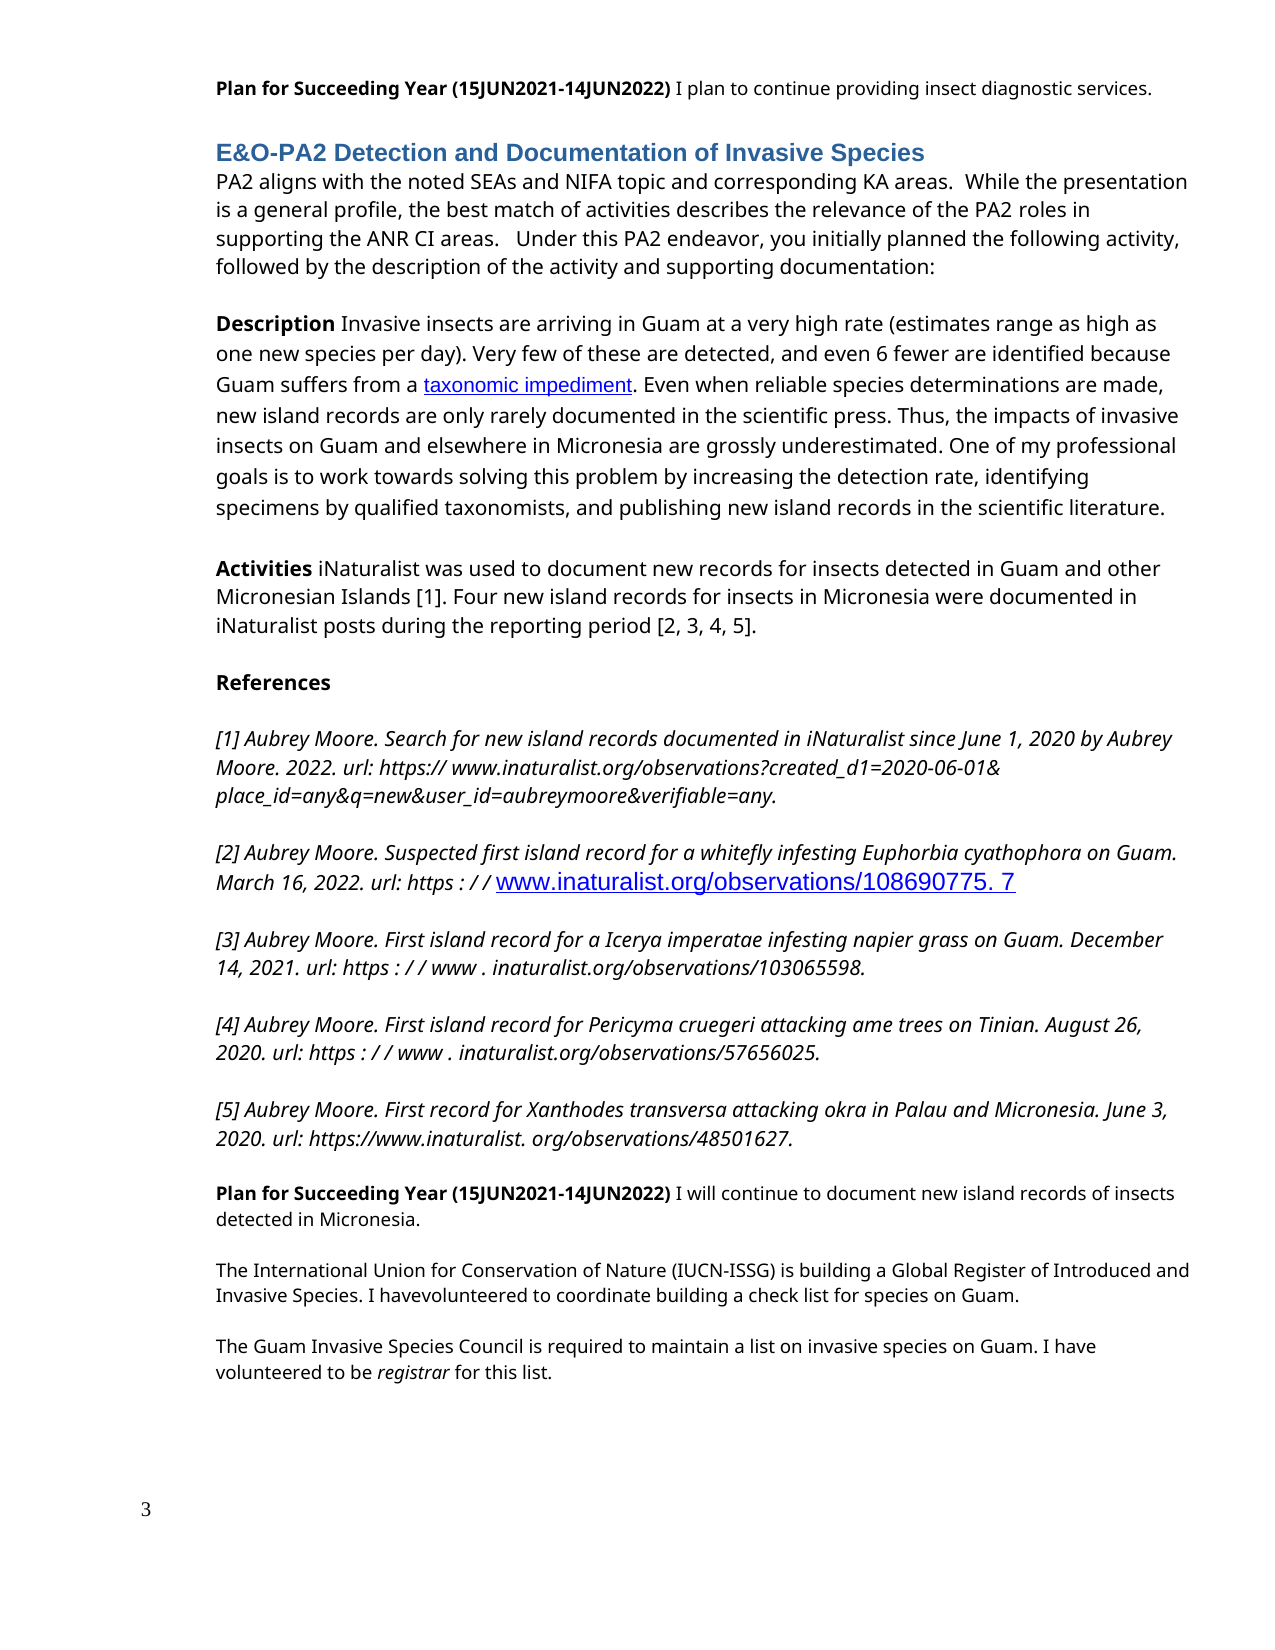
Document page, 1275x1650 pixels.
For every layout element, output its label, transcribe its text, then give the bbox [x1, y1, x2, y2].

text [1] Aubrey Moore. Search for new island records documented in iNaturalist since June 1, 2020 by Aubrey Moore. 2022. url: https:// www.inaturalist.org/observations?created_d1=2020-06-01& place_id=any&q=new&user_id=aubreymoore&verifiable=any. [216, 724, 1191, 810]
subtitle E&O-PA2 Detection and Documentation of Invasive Species [216, 138, 1191, 167]
text [5] Aubrey Moore. First record for Xanthodes transversa attacking okra in Palau and Micronesia. June 3, 2020. url: https://www.inaturalist. org/observations/48501627. [216, 1095, 1191, 1152]
text The International Union for Conservation of Nature (IUCN-ISSG) is building a Global Register of Introduced and Invasive Species. I havevolunteered to coordinate building a check list for species on Guam. [216, 1257, 1191, 1308]
text The Guam Invasive Species Council is required to maintain a list on invasive species on Guam. I have volunteered to be registrar for this list. [216, 1334, 1191, 1385]
text [2] Aubrey Moore. Suspected first island record for a whitefly infesting Euphorbia cyathophora on Guam. March 16, 2022. url: https : / / www.inaturalist.org/observations/108690775. 7 [216, 838, 1191, 896]
text PA2 aligns with the noted SEAs and NIFA topic and corresponding KA areas. While the presentation is a general profile, the best match of activities describes the relevance of the PA2 roles in supporting the ANR CI areas. Under this PA2 endeavor, you initially planned the following activity, followed by the description of the activity and supporting documentation: [216, 167, 1191, 281]
text Plan for Succeeding Year (15JUN2021-14JUN2022) I plan to continue providing insect diagnostic services. [216, 75, 1191, 101]
text Plan for Succeeding Year (15JUN2021-14JUN2022) I will continue to document new island records of insects detected in Micronesia. [216, 1181, 1191, 1232]
text [3] Aubrey Moore. First island record for a Icerya imperatae infesting napier grass on Guam. December 14, 2021. url: https : / / www . inaturalist.org/observations/103065598. [216, 925, 1191, 982]
text [4] Aubrey Moore. First island record for Pericyma cruegeri attacking ame trees on Tinian. August 26, 2020. url: https : / / www . inaturalist.org/observations/57656025. [216, 1010, 1191, 1067]
text Activities iNaturalist was used to document new records for insects detected in Guam and other Micronesian Islands [1]. Four new island records for insects in Micronesia were documented in iNaturalist posts during the reporting period [2, 3, 4, 5]. [216, 554, 1191, 639]
list Description Invasive insects are arriving in Guam at a very high rate (estimates range as high as one new species per day). Very few of these are detected, and even 6 fewer are identified because Guam suffers from a taxonomic impediment. Even when reliable species determinations are made, new island records are only rarely documented in the scientific press. Thus, the impacts of invasive insects on Guam and elsewhere in Micronesia are grossly underestimated. One of my professional goals is to work towards solving this problem by increasing the detection rate, identifying specimens by qualified taxonomists, and publishing new island records in the scientific literature. [216, 309, 1191, 521]
text References [216, 668, 1191, 696]
